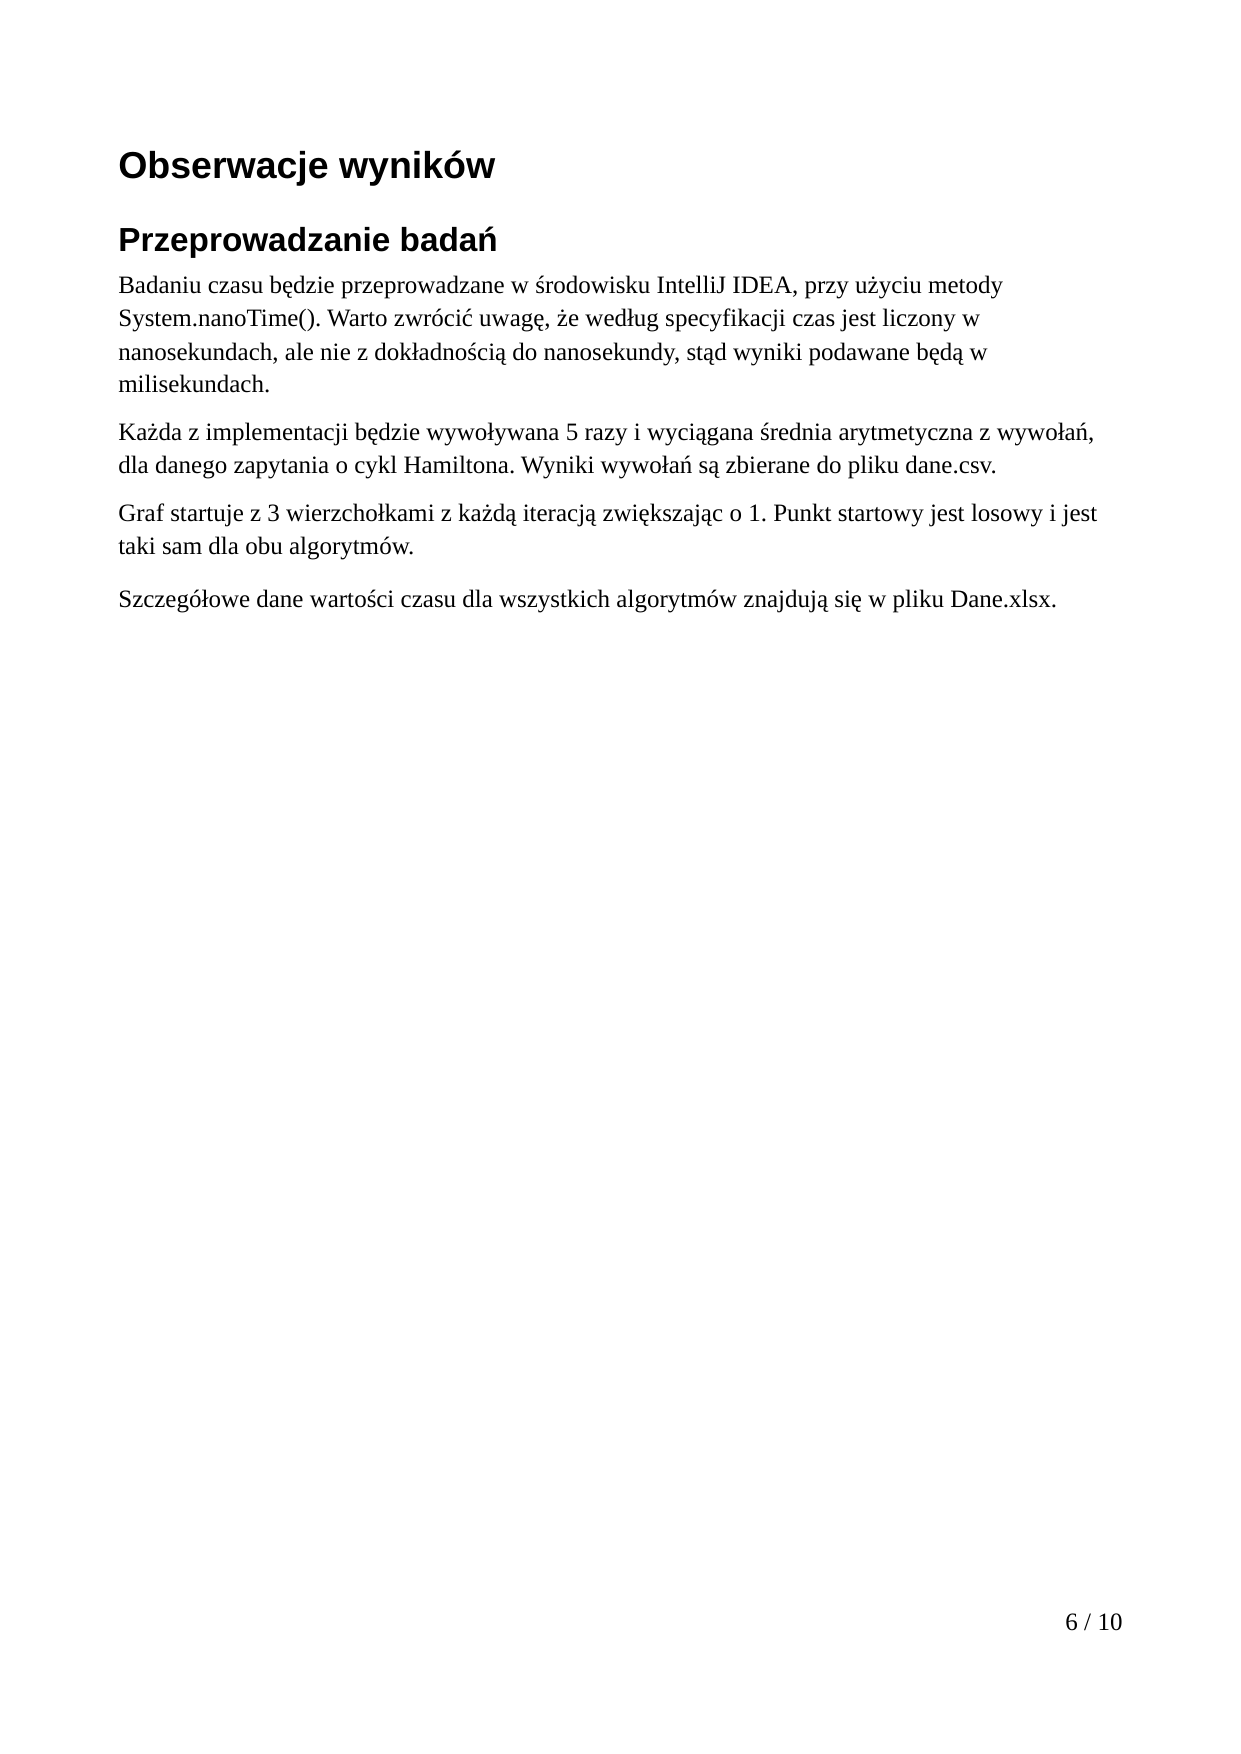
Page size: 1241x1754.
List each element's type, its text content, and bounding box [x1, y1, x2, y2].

text Szczegółowe dane wartości czasu dla wszystkich algorytmów znajdują się w pliku Dane.xlsx. [118, 584, 1122, 613]
text Każda z implementacji będzie wywoływana 5 razy i wyciągana średnia arytmetyczna z wywołań, dla danego zapytania o cykl Hamiltona. Wyniki wywołań są zbierane do pliku dane.csv. [118, 417, 1122, 479]
subtitle Przeprowadzanie badań [118, 219, 1122, 258]
text Graf startuje z 3 wierzchołkami z każdą iteracją zwiększając o 1. Punkt startowy jest losowy i jest taki sam dla obu algorytmów. [118, 498, 1122, 559]
text Badaniu czasu będzie przeprowadzane w środowisku IntelliJ IDEA, przy użyciu metody System.nanoTime(). Warto zwrócić uwagę, że według specyfikacji czas jest liczony w nanosekundach, ale nie z dokładnością do nanosekundy, stąd wyniki podawane będą w milisekundach. [118, 271, 1122, 398]
subtitle Obserwacje wyników [118, 143, 1122, 186]
